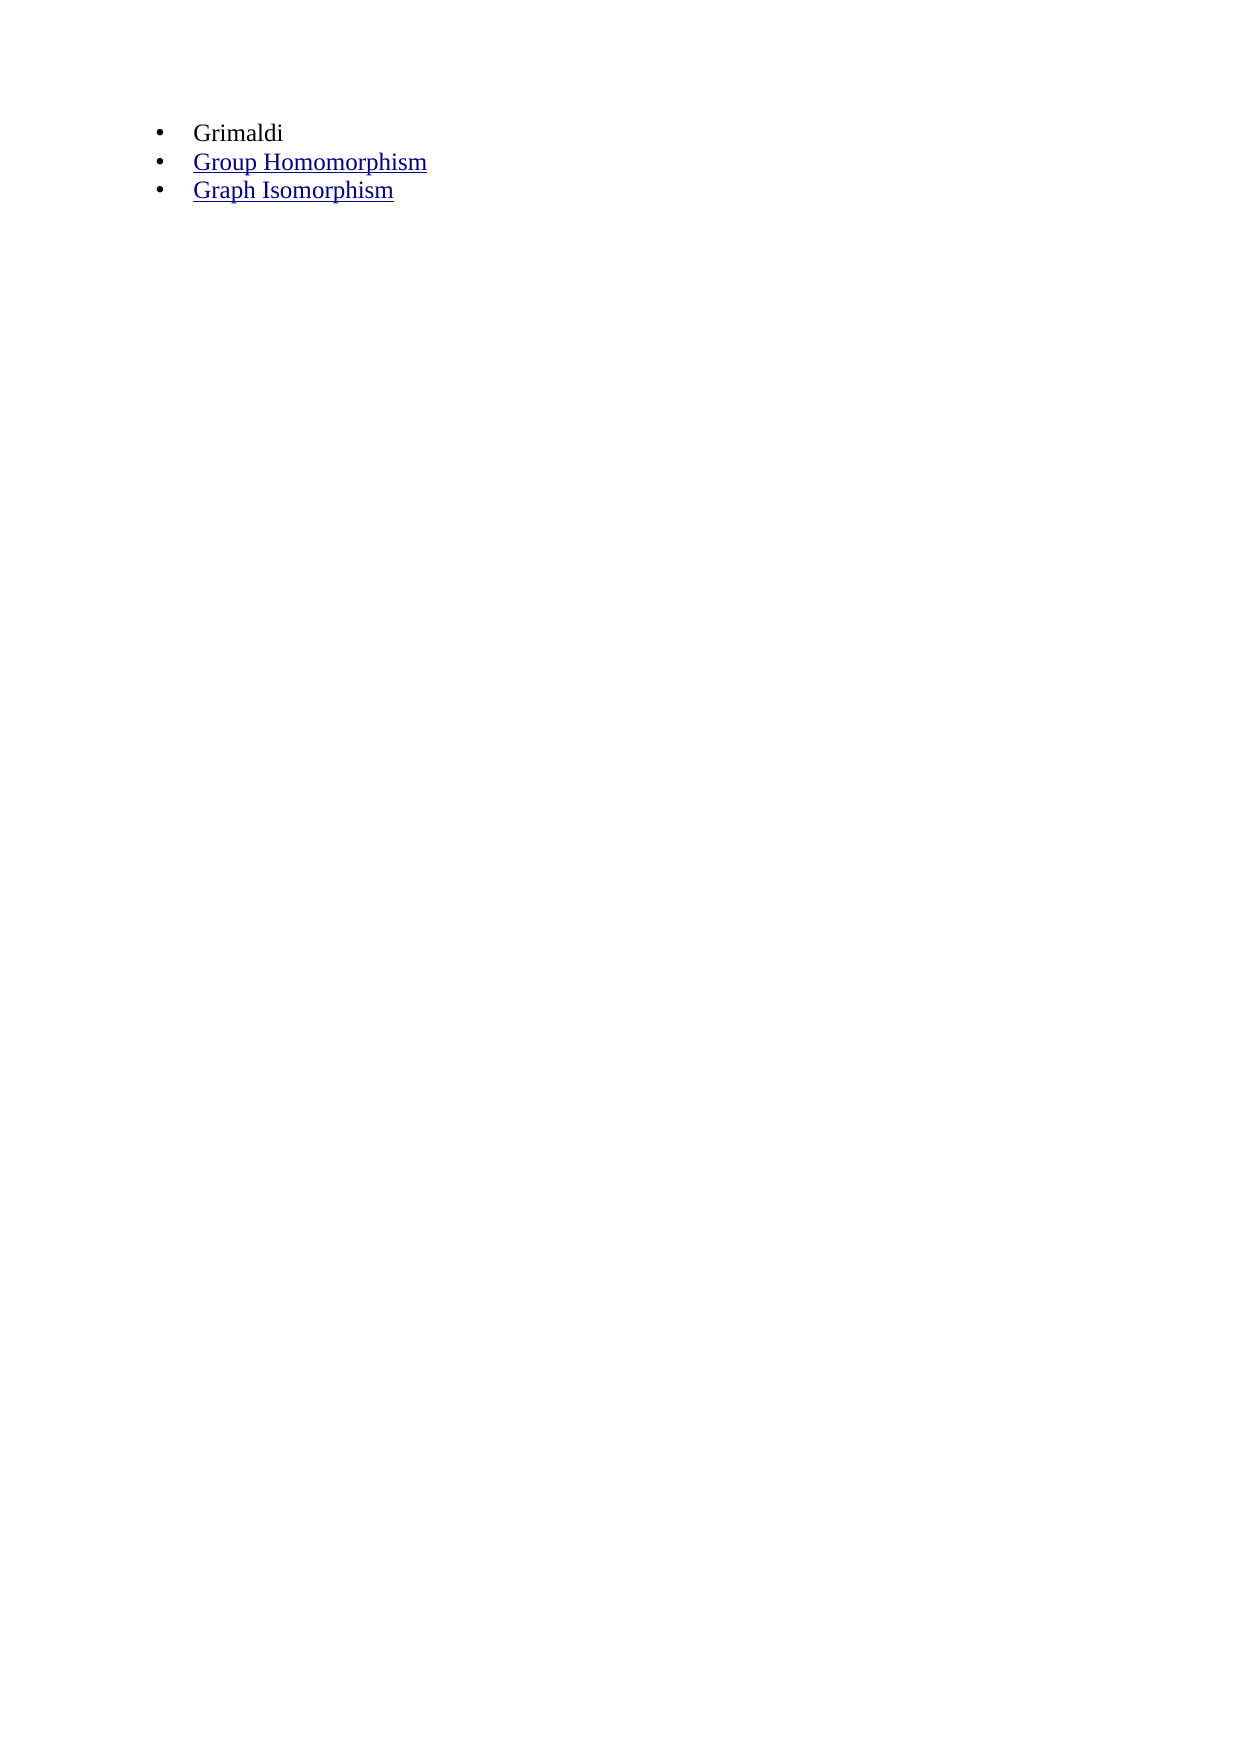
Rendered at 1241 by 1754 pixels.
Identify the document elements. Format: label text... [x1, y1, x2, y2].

list Grimaldi [156, 118, 1122, 147]
list Graph Isomorphism [156, 176, 1122, 204]
list Group Homomorphism [156, 147, 1122, 176]
